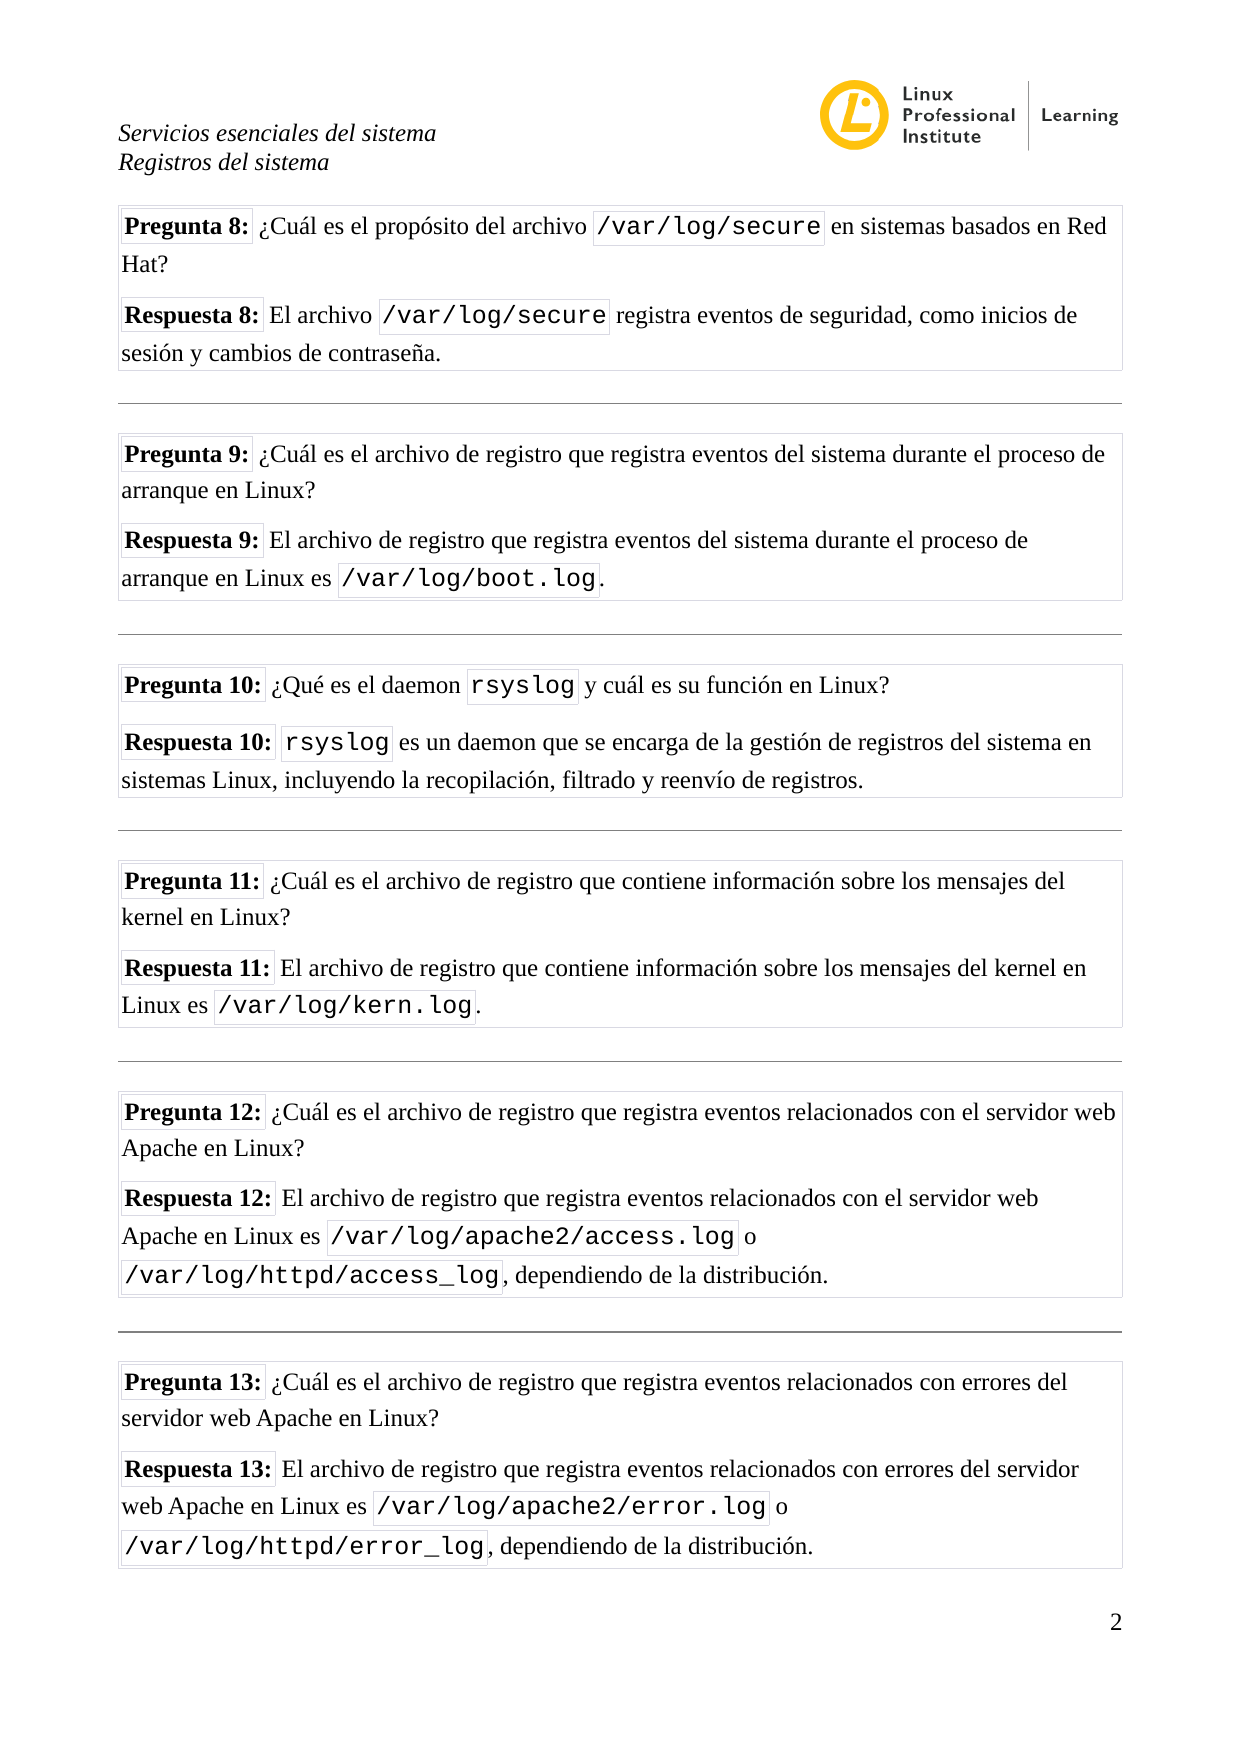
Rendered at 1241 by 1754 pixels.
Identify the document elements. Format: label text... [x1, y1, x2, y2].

text Pregunta 8: ¿Cuál es el propósito del archivo /var/log/secure en sistemas basados en Red Hat? [119, 206, 1122, 278]
text Pregunta 9: ¿Cuál es el archivo de registro que registra eventos del sistema durante el proceso de arranque en Linux? [119, 434, 1122, 504]
text Pregunta 10: ¿Qué es el daemon rsyslog y cuál es su función en Linux? [119, 665, 1122, 704]
text Respuesta 8: El archivo /var/log/secure registra eventos de seguridad, como inicios de sesión y cambios de contraseña. [119, 294, 1122, 370]
text Respuesta 12: El archivo de registro que registra eventos relacionados con el servidor web Apache en Linux es /var/log/apache2/access.log o /var/log/httpd/access_log, dependiendo de la distribución. [119, 1177, 1122, 1297]
text Pregunta 13: ¿Cuál es el archivo de registro que registra eventos relacionados con errores del servidor web Apache en Linux? [119, 1362, 1122, 1432]
text Respuesta 13: El archivo de registro que registra eventos relacionados con errores del servidor web Apache en Linux es /var/log/apache2/error.log o /var/log/httpd/error_log, dependiendo de la distribución. [119, 1448, 1122, 1568]
text Pregunta 11: ¿Cuál es el archivo de registro que contiene información sobre los mensajes del kernel en Linux? [119, 861, 1122, 931]
text Respuesta 9: El archivo de registro que registra eventos del sistema durante el proceso de arranque en Linux es /var/log/boot.log. [119, 519, 1122, 600]
text Respuesta 11: El archivo de registro que contiene información sobre los mensajes del kernel en Linux es /var/log/kern.log. [119, 947, 1122, 1027]
picture [819, 79, 1119, 151]
text Pregunta 12: ¿Cuál es el archivo de registro que registra eventos relacionados con el servidor web Apache en Linux? [119, 1092, 1122, 1162]
text Respuesta 10: rsyslog es un daemon que se encarga de la gestión de registros del sistema en sistemas Linux, incluyendo la recopilación, filtrado y reenvío de registros. [119, 721, 1122, 797]
